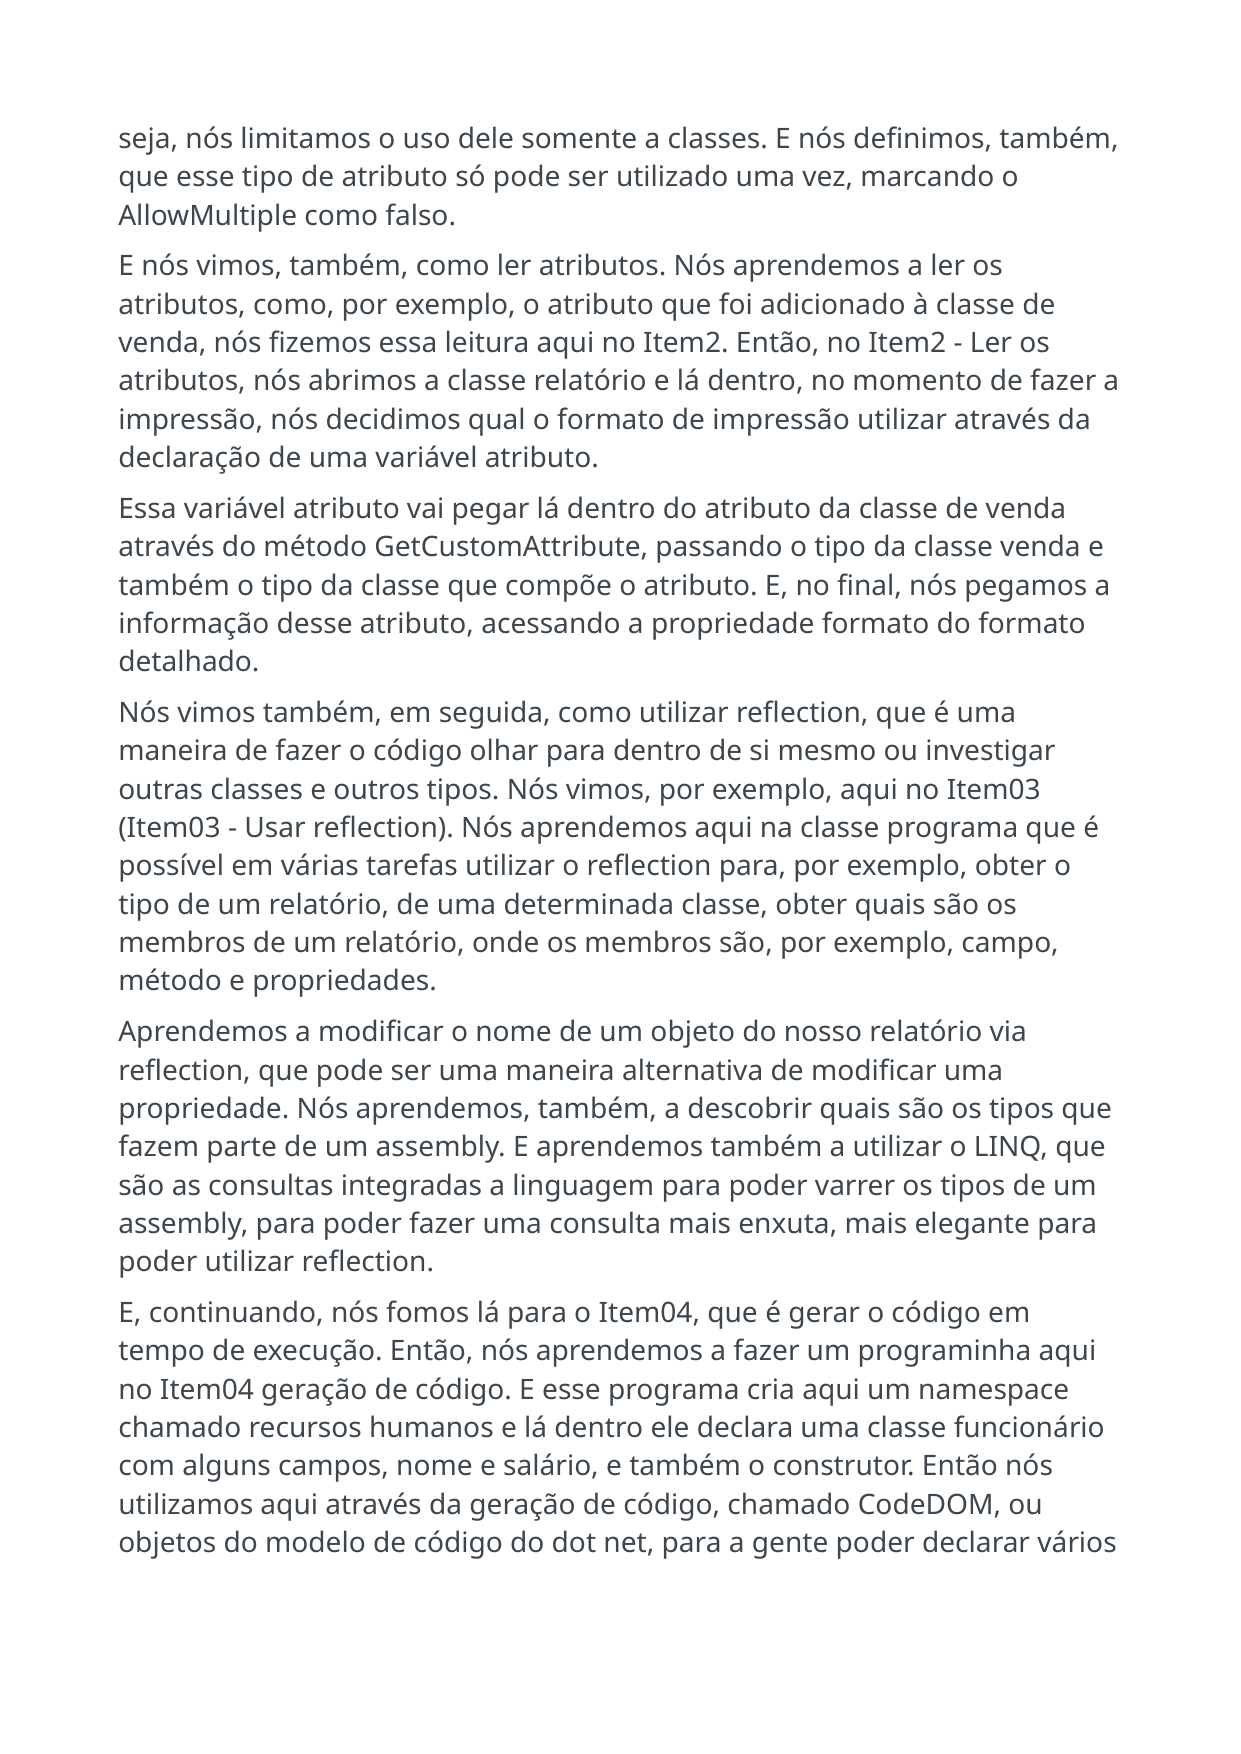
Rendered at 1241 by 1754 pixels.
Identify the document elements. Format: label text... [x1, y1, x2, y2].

text Nós vimos também, em seguida, como utilizar reflection, que é uma maneira de fazer o código olhar para dentro de si mesmo ou investigar outras classes e outros tipos. Nós vimos, por exemplo, aqui no Item03 (Item03 - Usar reflection). Nós aprendemos aqui na classe programa que é possível em várias tarefas utilizar o reflection para, por exemplo, obter o tipo de um relatório, de uma determinada classe, obter quais são os membros de um relatório, onde os membros são, por exemplo, campo, método e propriedades. [118, 692, 1122, 999]
text seja, nós limitamos o uso dele somente a classes. E nós definimos, também, que esse tipo de atributo só pode ser utilizado uma vez, marcando o AllowMultiple como falso. [118, 118, 1122, 233]
text E, continuando, nós fomos lá para o Item04, que é gerar o código em tempo de execução. Então, nós aprendemos a fazer um programinha aqui no Item04 geração de código. E esse programa cria aqui um namespace chamado recursos humanos e lá dentro ele declara uma classe funcionário com alguns campos, nome e salário, e também o construtor. Então nós utilizamos aqui através da geração de código, chamado CodeDOM, ou objetos do modelo de código do dot net, para a gente poder declarar vários [118, 1292, 1122, 1561]
text E nós vimos, também, como ler atributos. Nós aprendemos a ler os atributos, como, por exemplo, o atributo que foi adicionado à classe de venda, nós fizemos essa leitura aqui no Item2. Então, no Item2 - Ler os atributos, nós abrimos a classe relatório e lá dentro, no momento de fazer a impressão, nós decidimos qual o formato de impressão utilizar através da declaração de uma variável atributo. [118, 246, 1122, 476]
text Aprendemos a modificar o nome de um objeto do nosso relatório via reflection, que pode ser uma maneira alternativa de modificar uma propriedade. Nós aprendemos, também, a descobrir quais são os tipos que fazem parte de um assembly. E aprendemos também a utilizar o LINQ, que são as consultas integradas a linguagem para poder varrer os tipos de um assembly, para poder fazer uma consulta mais enxuta, mais elegante para poder utilizar reflection. [118, 1011, 1122, 1280]
text Essa variável atributo vai pegar lá dentro do atributo da classe de venda através do método GetCustomAttribute, passando o tipo da classe venda e também o tipo da classe que compõe o atributo. E, no final, nós pegamos a informação desse atributo, acessando a propriedade formato do formato detalhado. [118, 488, 1122, 680]
